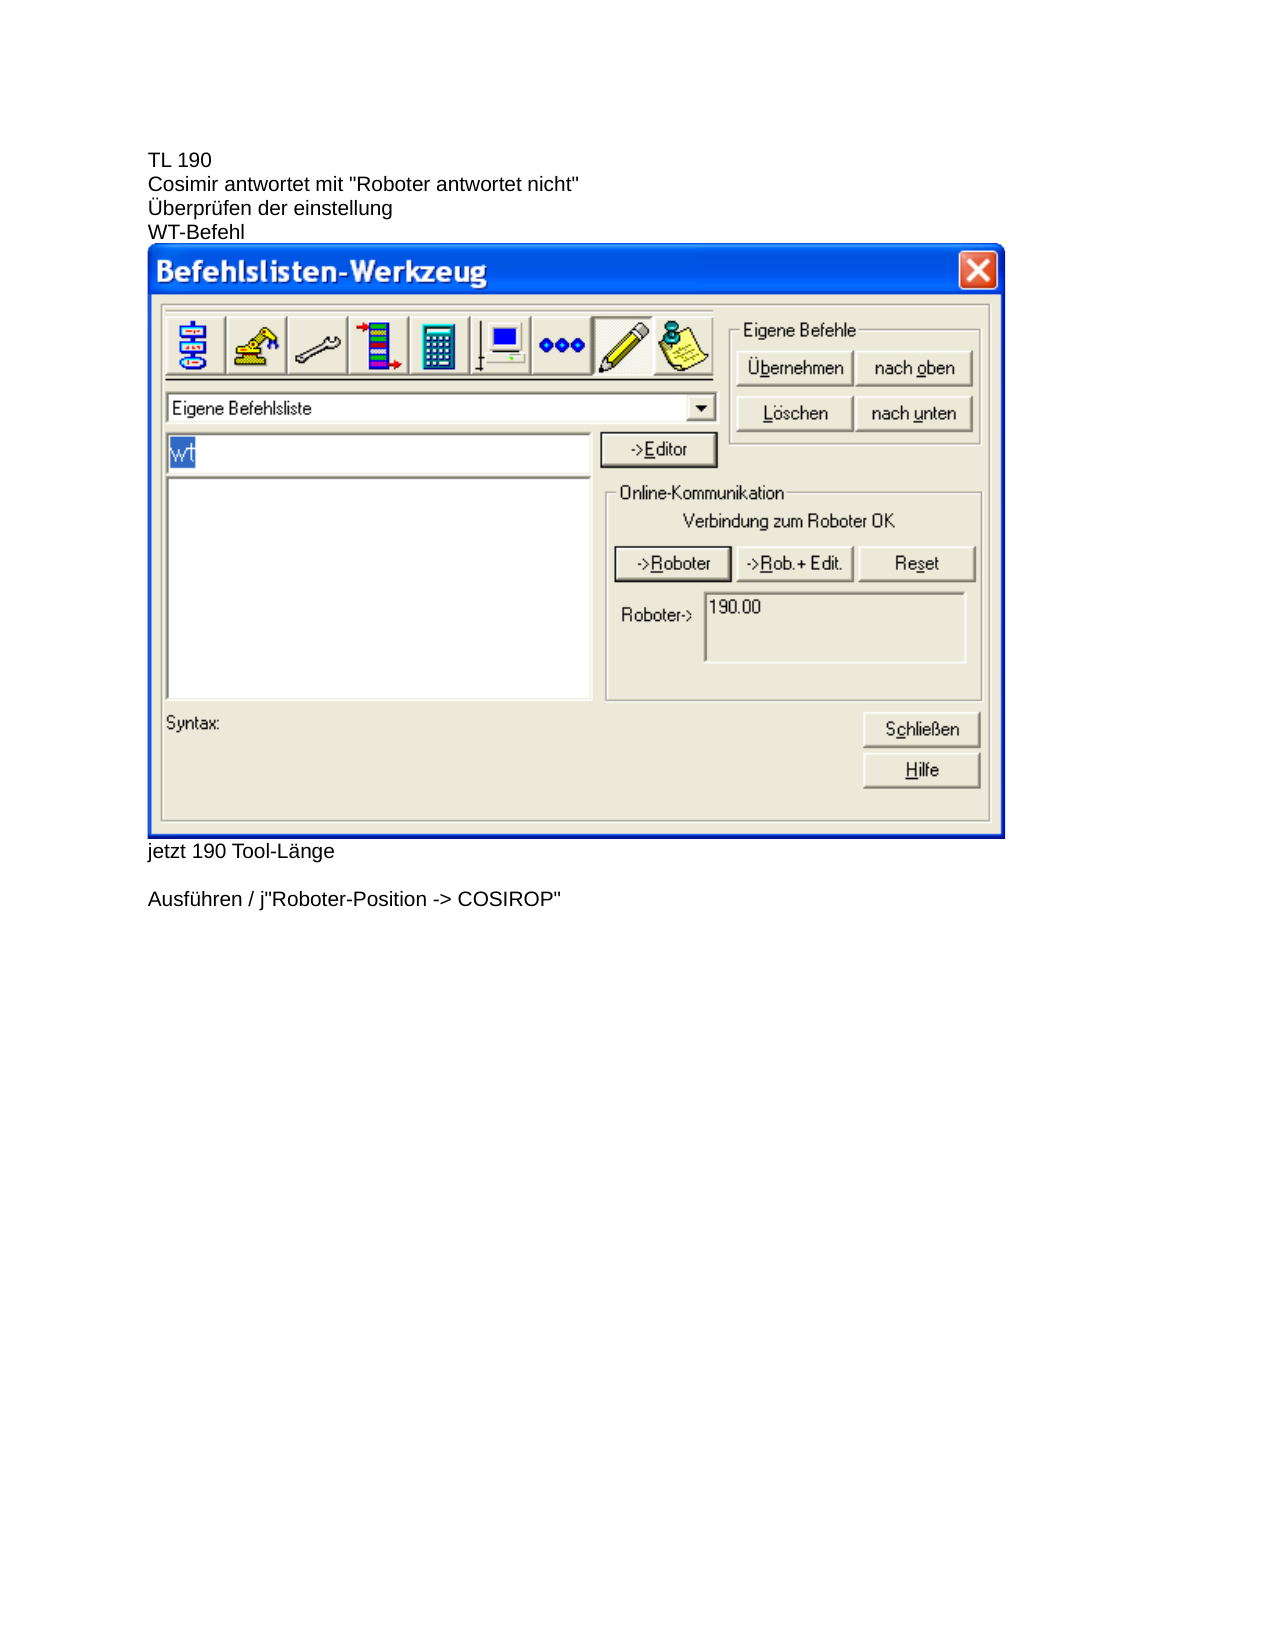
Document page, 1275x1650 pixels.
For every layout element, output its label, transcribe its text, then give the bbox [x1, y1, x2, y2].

text Cosimir antwortet mit "Roboter antwortet nicht" [148, 172, 1127, 196]
text WT-Befehl [148, 219, 1127, 243]
text TL 190 [148, 148, 1127, 172]
text Ausführen / j"Roboter-Position -> COSIROP" [148, 887, 1127, 911]
text jetzt 190 Tool-Länge [148, 839, 1127, 863]
text Überprüfen der einstellung [148, 196, 1127, 219]
picture [147, 243, 1006, 839]
